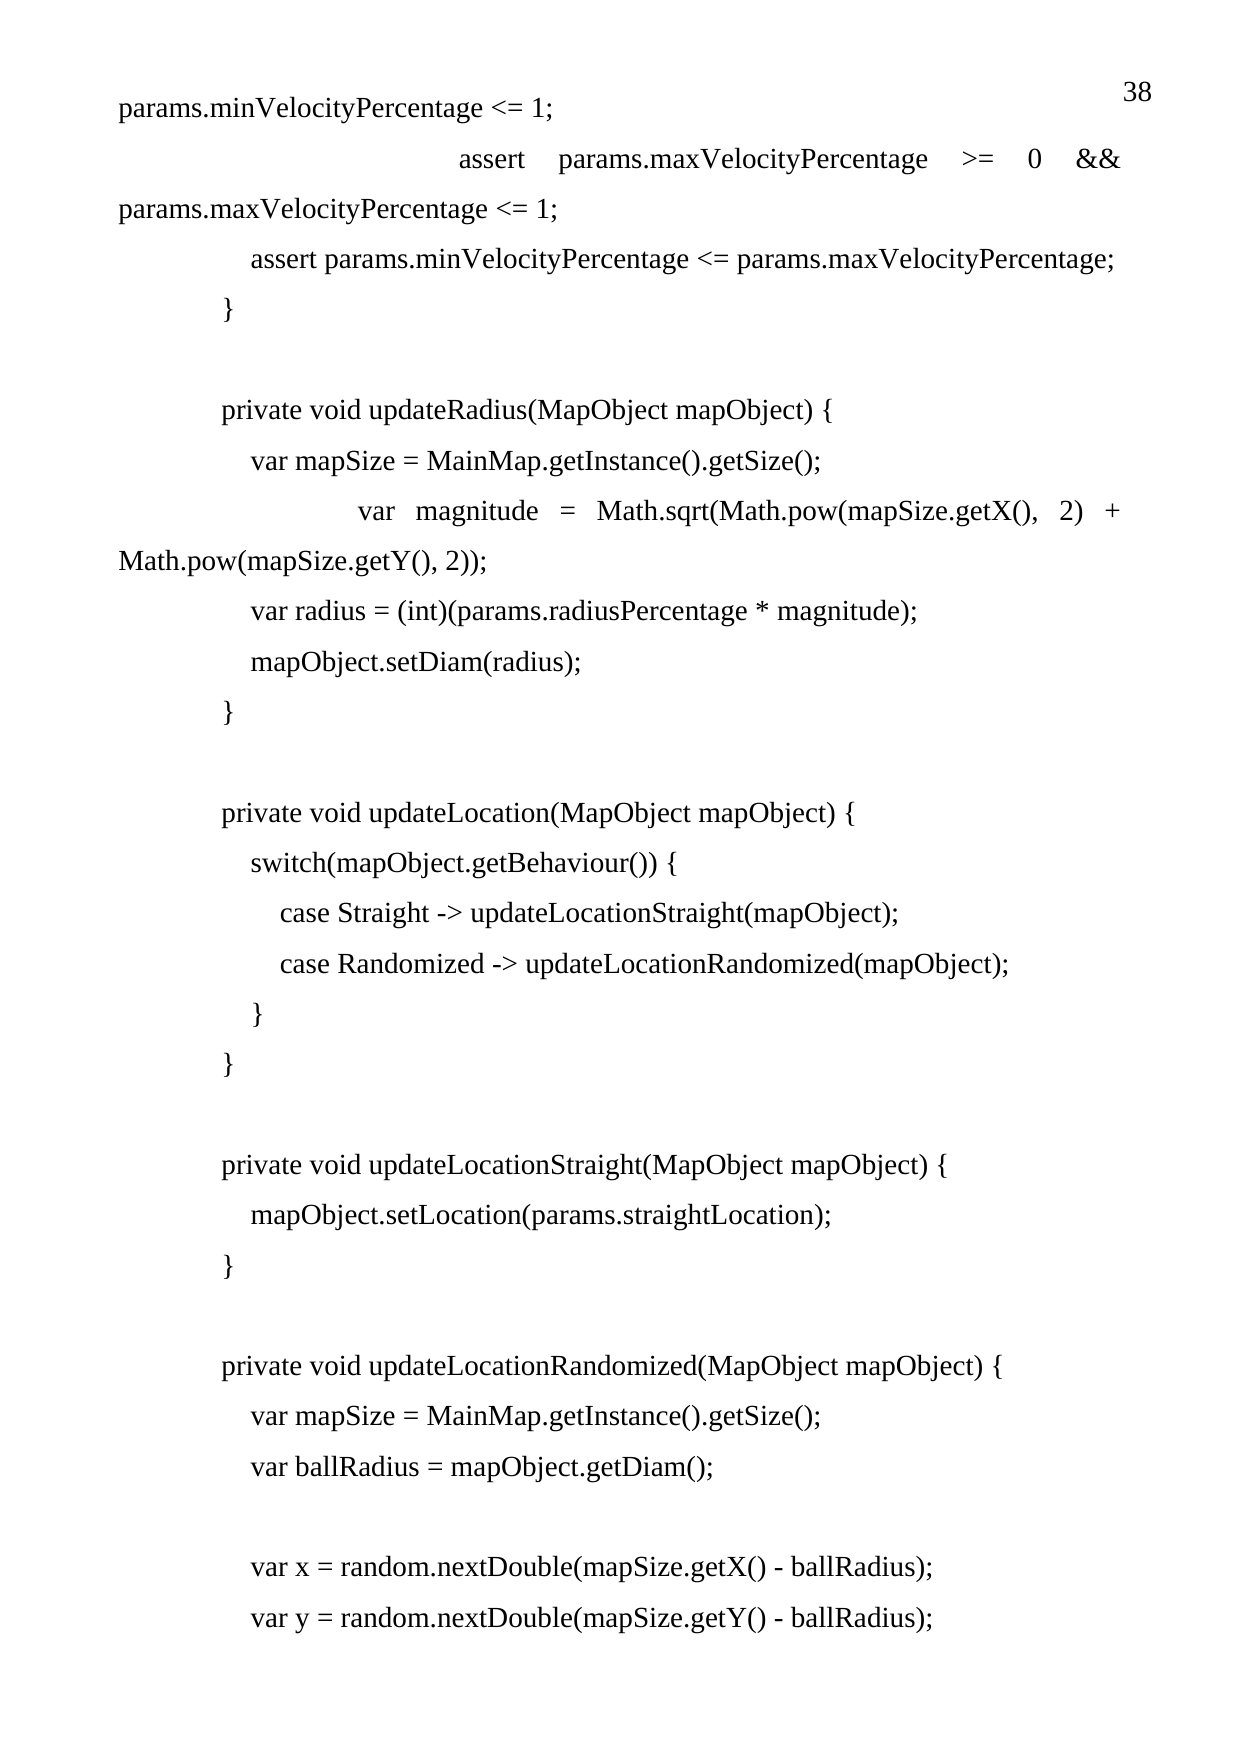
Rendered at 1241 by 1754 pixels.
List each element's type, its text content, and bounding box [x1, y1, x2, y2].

text private void updateLocationStraight(MapObject mapObject) { [118, 1147, 1122, 1181]
text } [118, 996, 1122, 1029]
text var x = random.nextDouble(mapSize.getX() - ballRadius); [118, 1549, 1122, 1583]
text } [118, 694, 1122, 728]
text } [118, 1248, 1122, 1281]
text switch(mapObject.getBehaviour()) { [118, 845, 1122, 879]
text mapObject.setDiam(radius); [118, 644, 1122, 677]
text var mapSize = MainMap.getInstance().getSize(); [118, 443, 1122, 476]
text params.minVelocityPercentage <= 1; [118, 90, 1122, 124]
text } [118, 1046, 1122, 1080]
text case Straight -> updateLocationStraight(mapObject); [118, 895, 1122, 929]
text private void updateLocation(MapObject mapObject) { [118, 795, 1122, 828]
text var mapSize = MainMap.getInstance().getSize(); [118, 1398, 1122, 1432]
text var magnitude = Math.sqrt(Math.pow(mapSize.getX(), 2) + Math.pow(mapSize.getY(), 2)); [118, 493, 1122, 577]
text private void updateLocationRandomized(MapObject mapObject) { [118, 1348, 1122, 1382]
text } [118, 292, 1122, 325]
text assert params.maxVelocityPercentage >= 0 && params.maxVelocityPercentage <= 1; [118, 141, 1122, 224]
text assert params.minVelocityPercentage <= params.maxVelocityPercentage; [118, 241, 1122, 275]
text mapObject.setLocation(params.straightLocation); [118, 1197, 1122, 1231]
text var y = random.nextDouble(mapSize.getY() - ballRadius); [118, 1600, 1122, 1633]
text var ballRadius = mapObject.getDiam(); [118, 1449, 1122, 1482]
text private void updateRadius(MapObject mapObject) { [118, 392, 1122, 426]
text var radius = (int)(params.radiusPercentage * magnitude); [118, 593, 1122, 627]
text case Randomized -> updateLocationRandomized(mapObject); [118, 946, 1122, 979]
